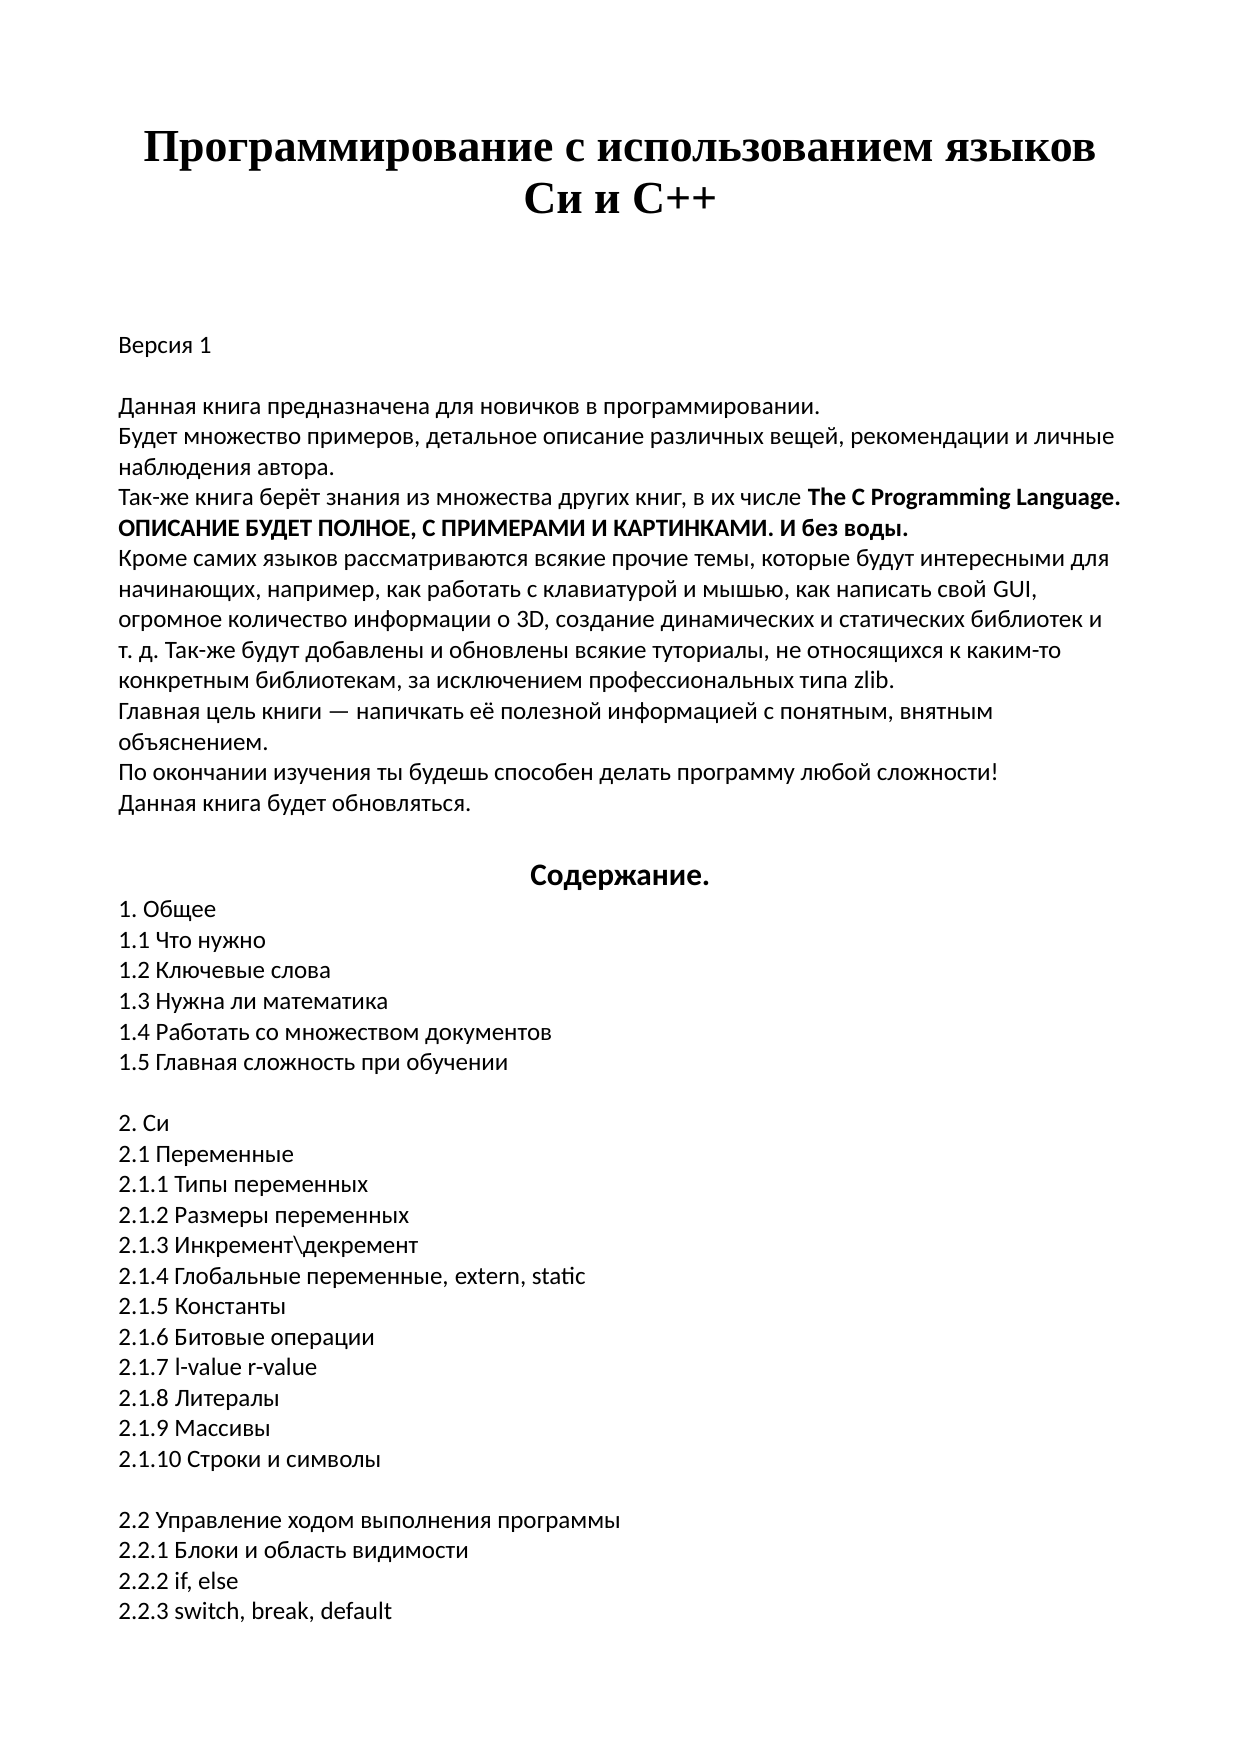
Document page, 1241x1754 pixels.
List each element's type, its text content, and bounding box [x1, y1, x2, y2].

text Главная цель книги — напичкать её полезной информацией с понятным, внятным объяснением. [118, 695, 1122, 756]
text Так-же книга берёт знания из множества других книг, в их числе The C Programming Language. [118, 482, 1122, 512]
text 1.4 Работать со множеством документов [118, 1016, 1122, 1046]
text Содержание. [118, 855, 1122, 893]
text 2.2.1 Блоки и область видимости [118, 1534, 1122, 1565]
text 2.2.3 switch, break, default [118, 1596, 1122, 1626]
text Данная книга предназначена для новичков в программировании. [118, 390, 1122, 421]
text Будет множество примеров, детальное описание различных вещей, рекомендации и личные наблюдения автора. [118, 421, 1122, 482]
text 2.1.1 Типы переменных [118, 1168, 1122, 1199]
text 2.1.10 Строки и символы [118, 1443, 1122, 1473]
text По окончании изучения ты будешь способен делать программу любой сложности! [118, 756, 1122, 787]
text 2.2 Управление ходом выполнения программы [118, 1504, 1122, 1534]
text 1.1 Что нужно [118, 924, 1122, 954]
text Кроме самих языков рассматриваются всякие прочие темы, которые будут интересными для начинающих, например, как работать с клавиатурой и мышью, как написать свой GUI, огромное количество информации о 3D, создание динамических и статических библиотек и т. д. Так-же будут добавлены и обновлены всякие туториалы, не относящихся к каким-то конкретным библиотекам, за исключением профессиональных типа zlib. [118, 543, 1122, 695]
text 1.2 Ключевые слова [118, 954, 1122, 985]
text 2.1.9 Массивы [118, 1412, 1122, 1443]
text 2. Си [118, 1107, 1122, 1138]
text 2.1.3 Инкремент\декремент [118, 1229, 1122, 1260]
text 2.1 Переменные [118, 1138, 1122, 1168]
text 2.2.2 if, else [118, 1565, 1122, 1596]
text 2.1.8 Литералы [118, 1382, 1122, 1412]
text 1. Общее [118, 893, 1122, 924]
text Программирование с использованием языков Си и C++ [118, 118, 1122, 223]
text 1.3 Нужна ли математика [118, 985, 1122, 1016]
text 2.1.6 Битовые операции [118, 1321, 1122, 1351]
text ОПИСАНИЕ БУДЕТ ПОЛНОЕ, С ПРИМЕРАМИ И КАРТИНКАМИ. И без воды. [118, 512, 1122, 543]
text 2.1.2 Размеры переменных [118, 1199, 1122, 1229]
text 2.1.7 l-value r-value [118, 1351, 1122, 1382]
text Данная книга будет обновляться. [118, 787, 1122, 817]
text 1.5 Главная сложность при обучении [118, 1046, 1122, 1077]
text 2.1.5 Константы [118, 1290, 1122, 1321]
text 2.1.4 Глобальные переменные, extern, static [118, 1260, 1122, 1290]
text Версия 1 [118, 329, 1122, 359]
